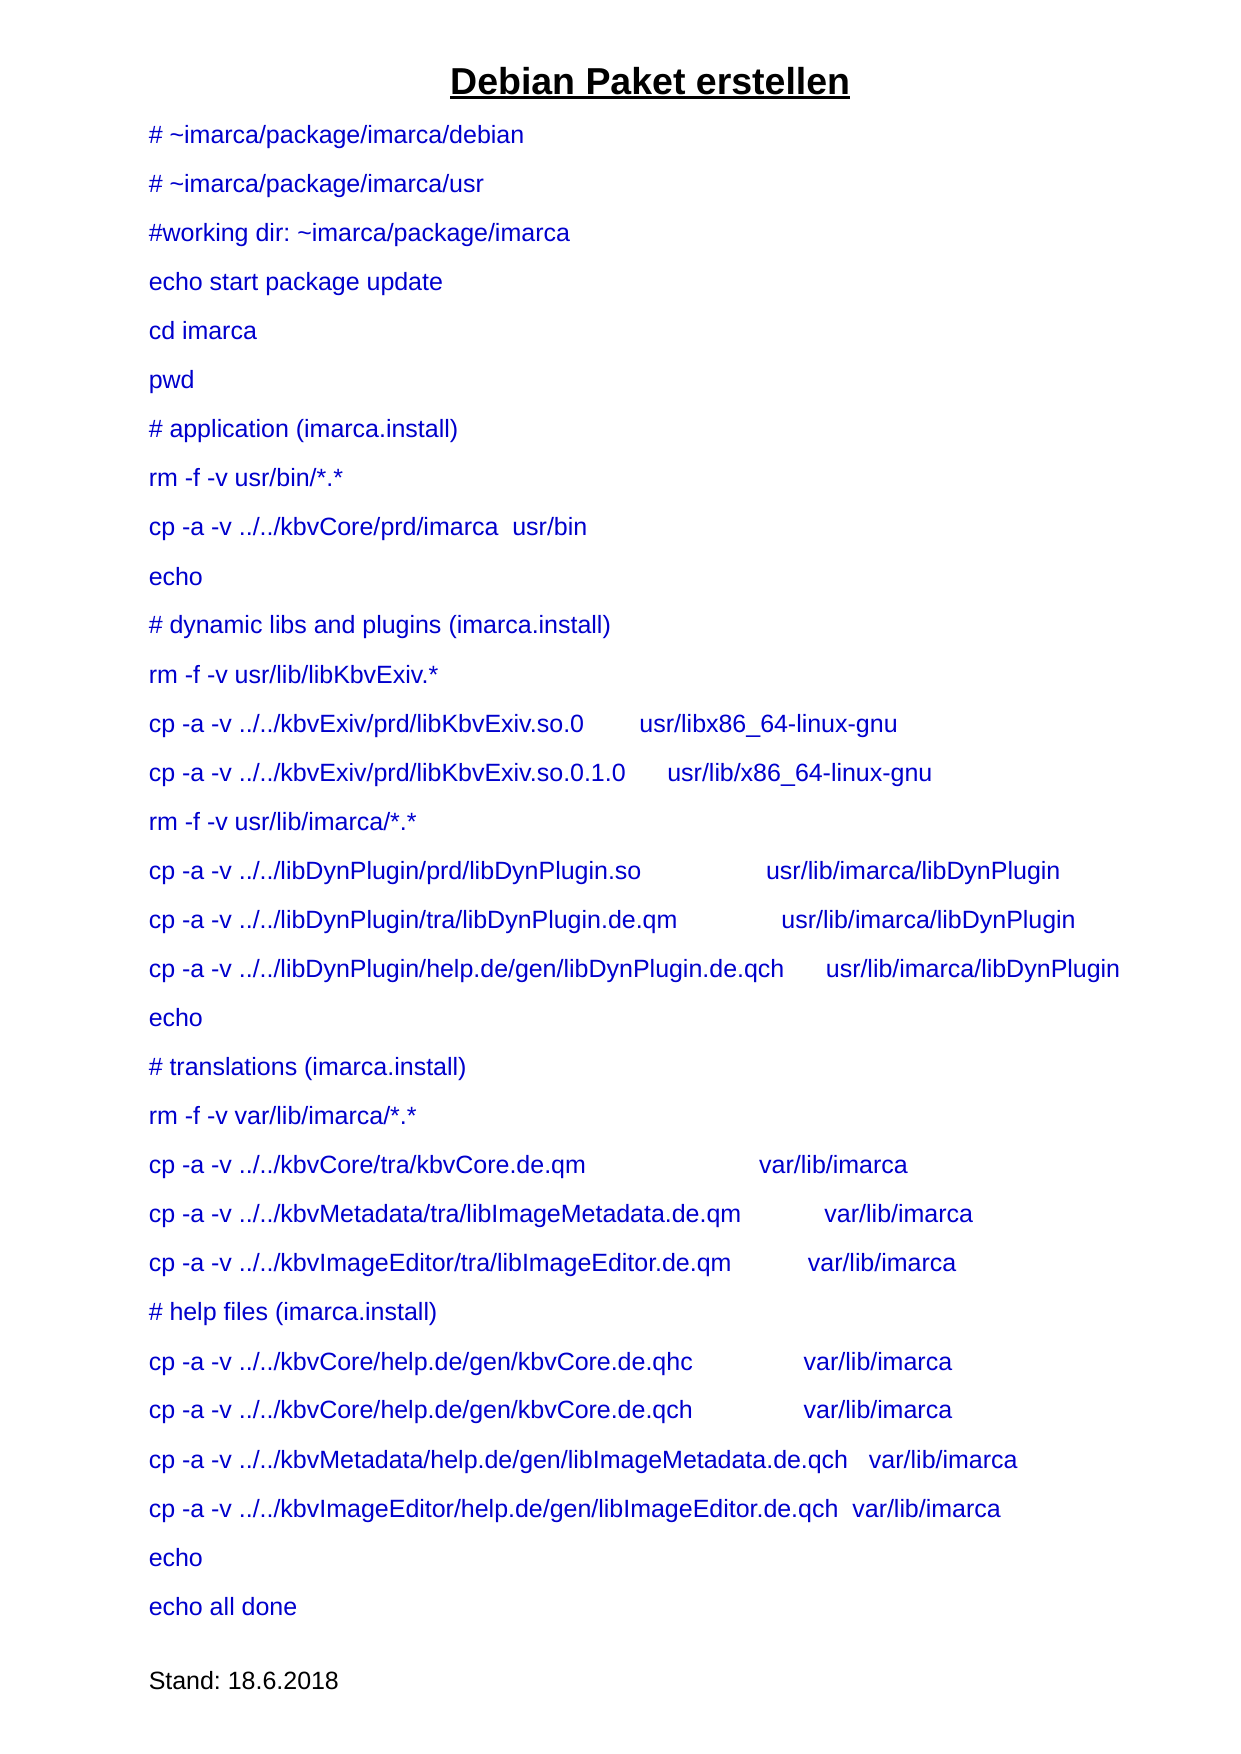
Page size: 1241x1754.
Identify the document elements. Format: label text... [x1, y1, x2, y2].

text # help files (imarca.install) [148, 1297, 1152, 1326]
text #working dir: ~imarca/package/imarca [148, 218, 1152, 247]
text rm -f -v usr/lib/imarca/*.* [148, 807, 1152, 836]
text echo start package update [148, 267, 1152, 296]
text cp -a -v ../../kbvExiv/prd/libKbvExiv.so.0 usr/libx86_64-linux-gnu [148, 709, 1152, 737]
text cp -a -v ../../kbvMetadata/help.de/gen/libImageMetadata.de.qch var/lib/imarca [148, 1444, 1152, 1473]
text # application (imarca.install) [148, 414, 1152, 443]
text # dynamic libs and plugins (imarca.install) [148, 611, 1152, 639]
text # ~imarca/package/imarca/debian [148, 120, 1152, 149]
text cp -a -v ../../libDynPlugin/help.de/gen/libDynPlugin.de.qch usr/lib/imarca/libDynPlugin [148, 954, 1152, 983]
text rm -f -v usr/bin/*.* [148, 463, 1152, 492]
text cp -a -v ../../libDynPlugin/tra/libDynPlugin.de.qm usr/lib/imarca/libDynPlugin [148, 905, 1152, 934]
text cp -a -v ../../kbvImageEditor/tra/libImageEditor.de.qm var/lib/imarca [148, 1248, 1152, 1277]
text cp -a -v ../../kbvCore/help.de/gen/kbvCore.de.qhc var/lib/imarca [148, 1346, 1152, 1375]
text cp -a -v ../../kbvCore/prd/imarca usr/bin [148, 512, 1152, 541]
text pwd [148, 365, 1152, 394]
text # ~imarca/package/imarca/usr [148, 169, 1152, 198]
text cp -a -v ../../kbvMetadata/tra/libImageMetadata.de.qm var/lib/imarca [148, 1199, 1152, 1228]
text cp -a -v ../../kbvImageEditor/help.de/gen/libImageEditor.de.qch var/lib/imarca [148, 1494, 1152, 1522]
text echo [148, 1003, 1152, 1032]
text echo all done [148, 1592, 1152, 1621]
text cp -a -v ../../kbvExiv/prd/libKbvExiv.so.0.1.0 usr/lib/x86_64-linux-gnu [148, 758, 1152, 786]
text echo [148, 1543, 1152, 1571]
text rm -f -v usr/lib/libKbvExiv.* [148, 659, 1152, 688]
text cp -a -v ../../libDynPlugin/prd/libDynPlugin.so usr/lib/imarca/libDynPlugin [148, 856, 1152, 884]
text cp -a -v ../../kbvCore/help.de/gen/kbvCore.de.qch var/lib/imarca [148, 1396, 1152, 1424]
text rm -f -v var/lib/imarca/*.* [148, 1101, 1152, 1130]
text cp -a -v ../../kbvCore/tra/kbvCore.de.qm var/lib/imarca [148, 1150, 1152, 1179]
text echo [148, 561, 1152, 590]
text # translations (imarca.install) [148, 1052, 1152, 1081]
text cd imarca [148, 316, 1152, 345]
